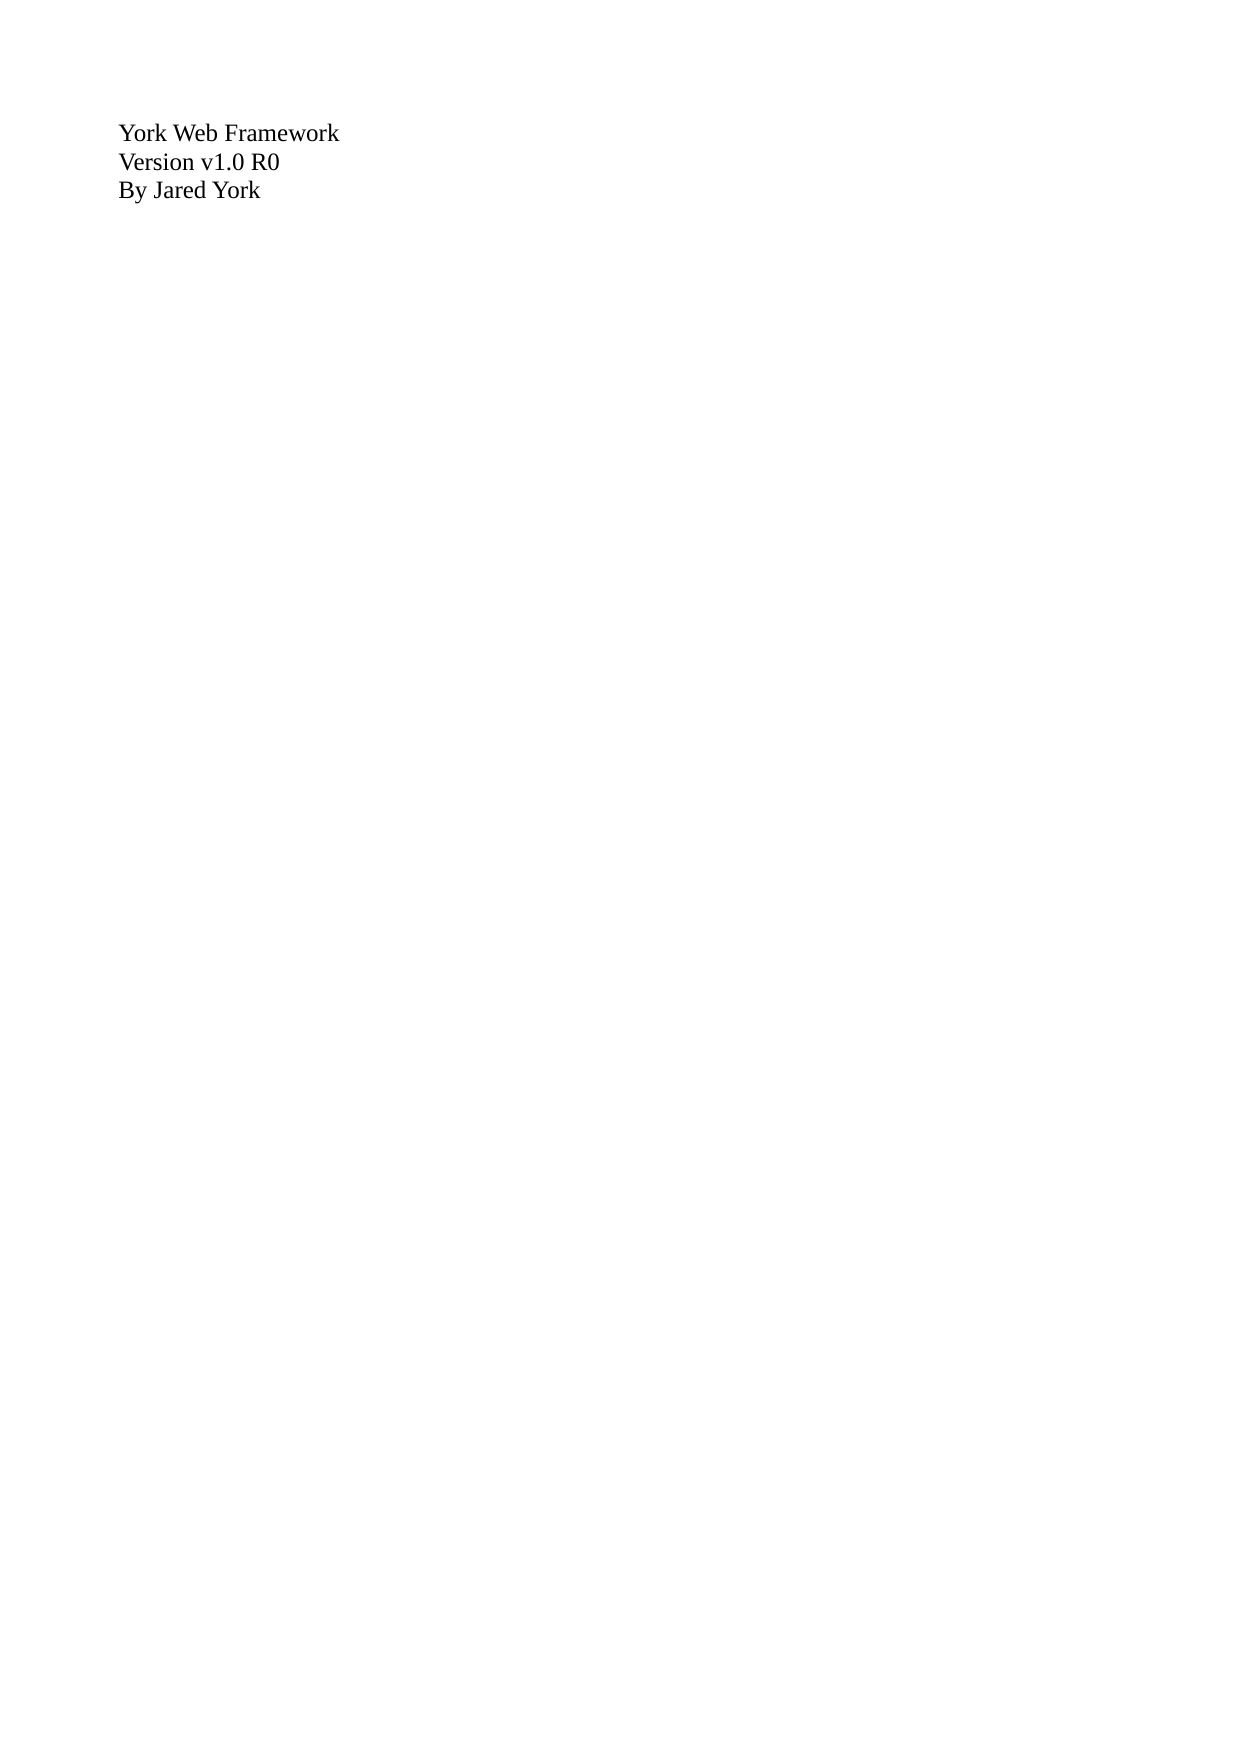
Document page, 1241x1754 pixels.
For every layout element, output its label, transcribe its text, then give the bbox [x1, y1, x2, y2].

text York Web Framework [118, 118, 1122, 147]
text Version v1.0 R0 [118, 147, 1122, 176]
text By Jared York [118, 176, 1122, 204]
